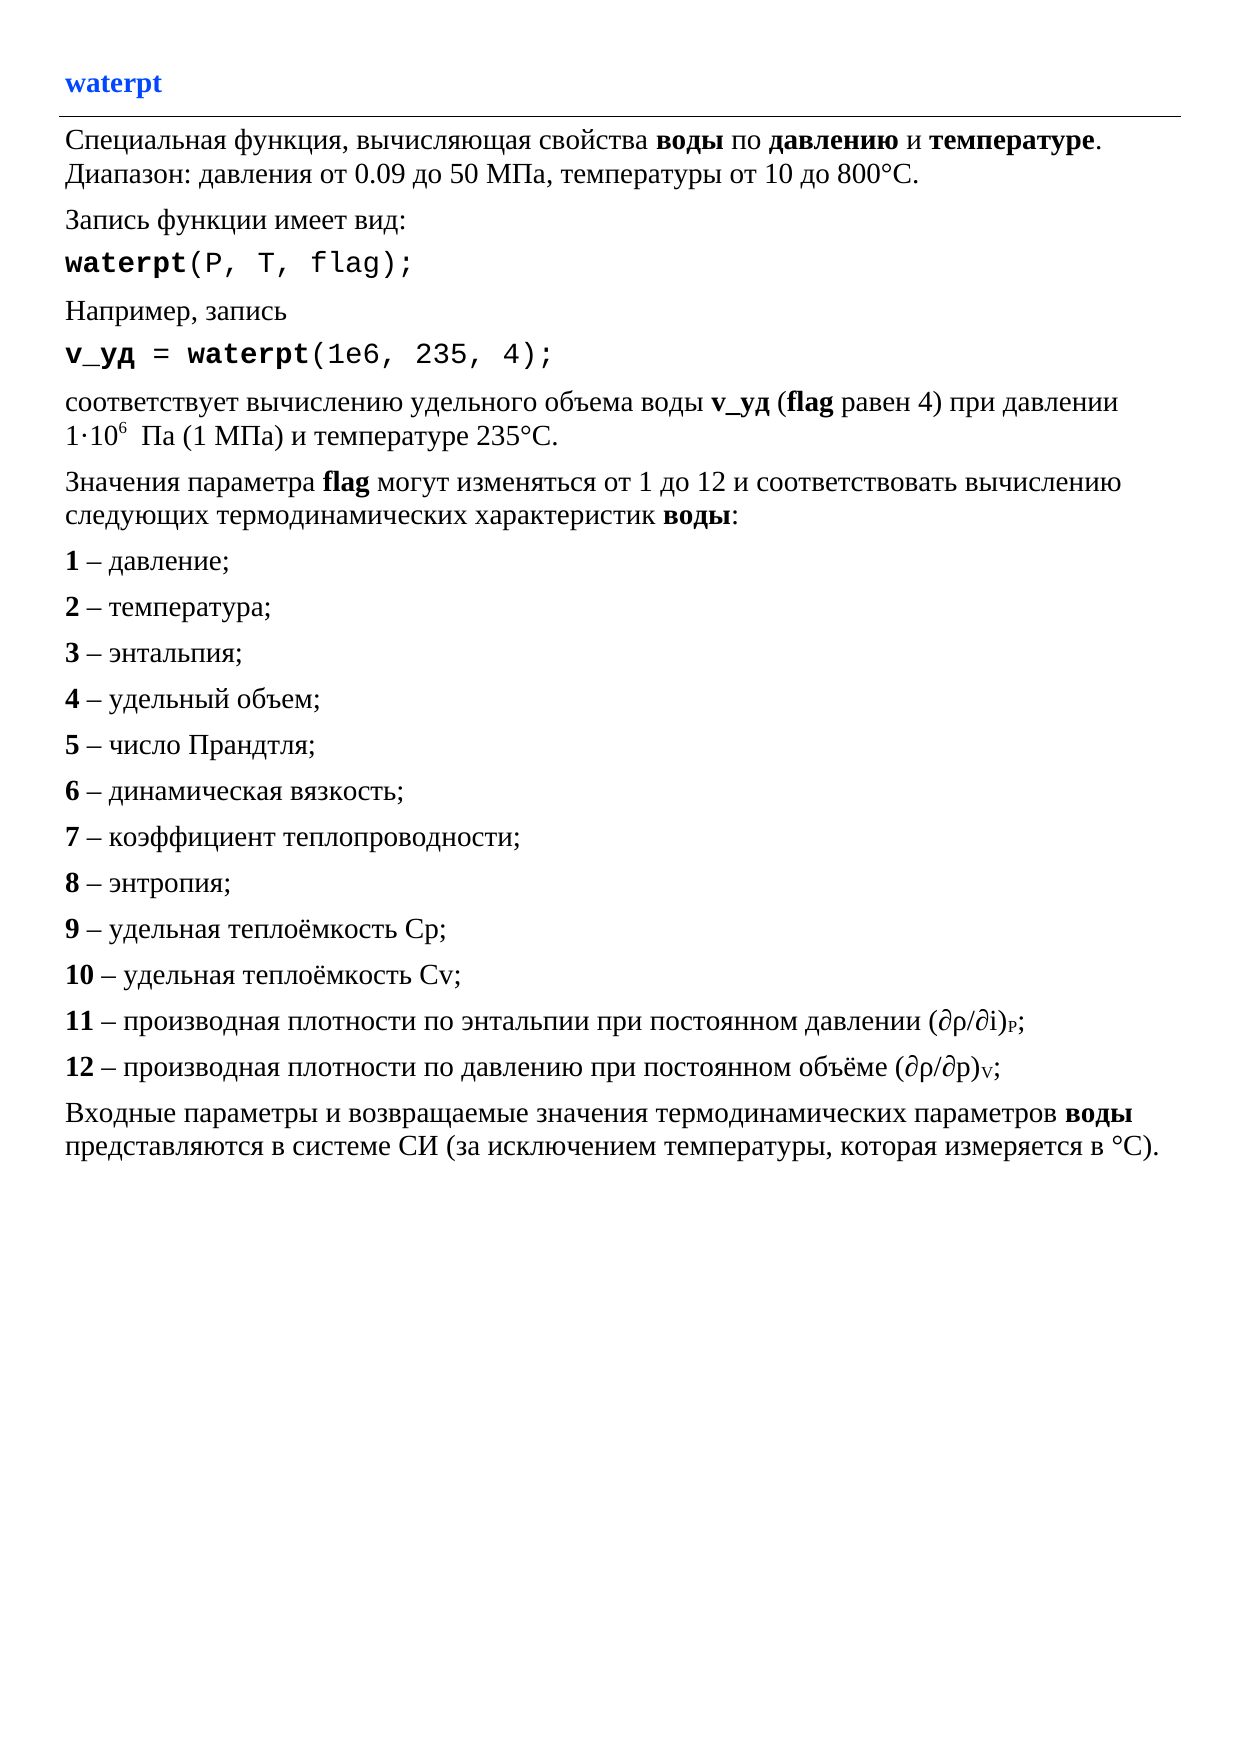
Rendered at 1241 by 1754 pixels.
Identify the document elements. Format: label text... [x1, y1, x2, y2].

table_header waterpt [59, 59, 1181, 116]
table_cell Специальная функция, вычисляющая свойства воды по давлению и температуре. Диапазон: давления от 0.09 до 50 МПа, температуры от 10 до 800°С. Запись функции имеет вид: waterpt(P, T, flag); Например, запись v_уд = waterpt(1е6, 235, 4); соответствует вычислению удельного объема воды v_уд (flag равен 4) при давлении 1·106 Па (1 МПа) и температуре 235°С. Значения параметра flag могут изменяться от 1 до 12 и соответствовать вычислению следующих термодинамических характеристик воды: 1 – давление; 2 – температура; 3 – энтальпия; 4 – удельный объем; 5 – число Прандтля; 6 – динамическая вязкость; 7 – коэффициент теплопроводности; 8 – энтропия; 9 – удельная теплоёмкость Cp; 10 – удельная теплоёмкость Cv; 11 – производная плотности по энтальпии при постоянном давлении (∂ρ/∂i)P; 12 – производная плотности по давлению при постоянном объёме (∂ρ/∂p)V; Входные параметры и возвращаемые значения термодинамических параметров воды представляются в системе СИ (за исключением температуры, которая измеряется в °С). [59, 117, 1181, 1180]
